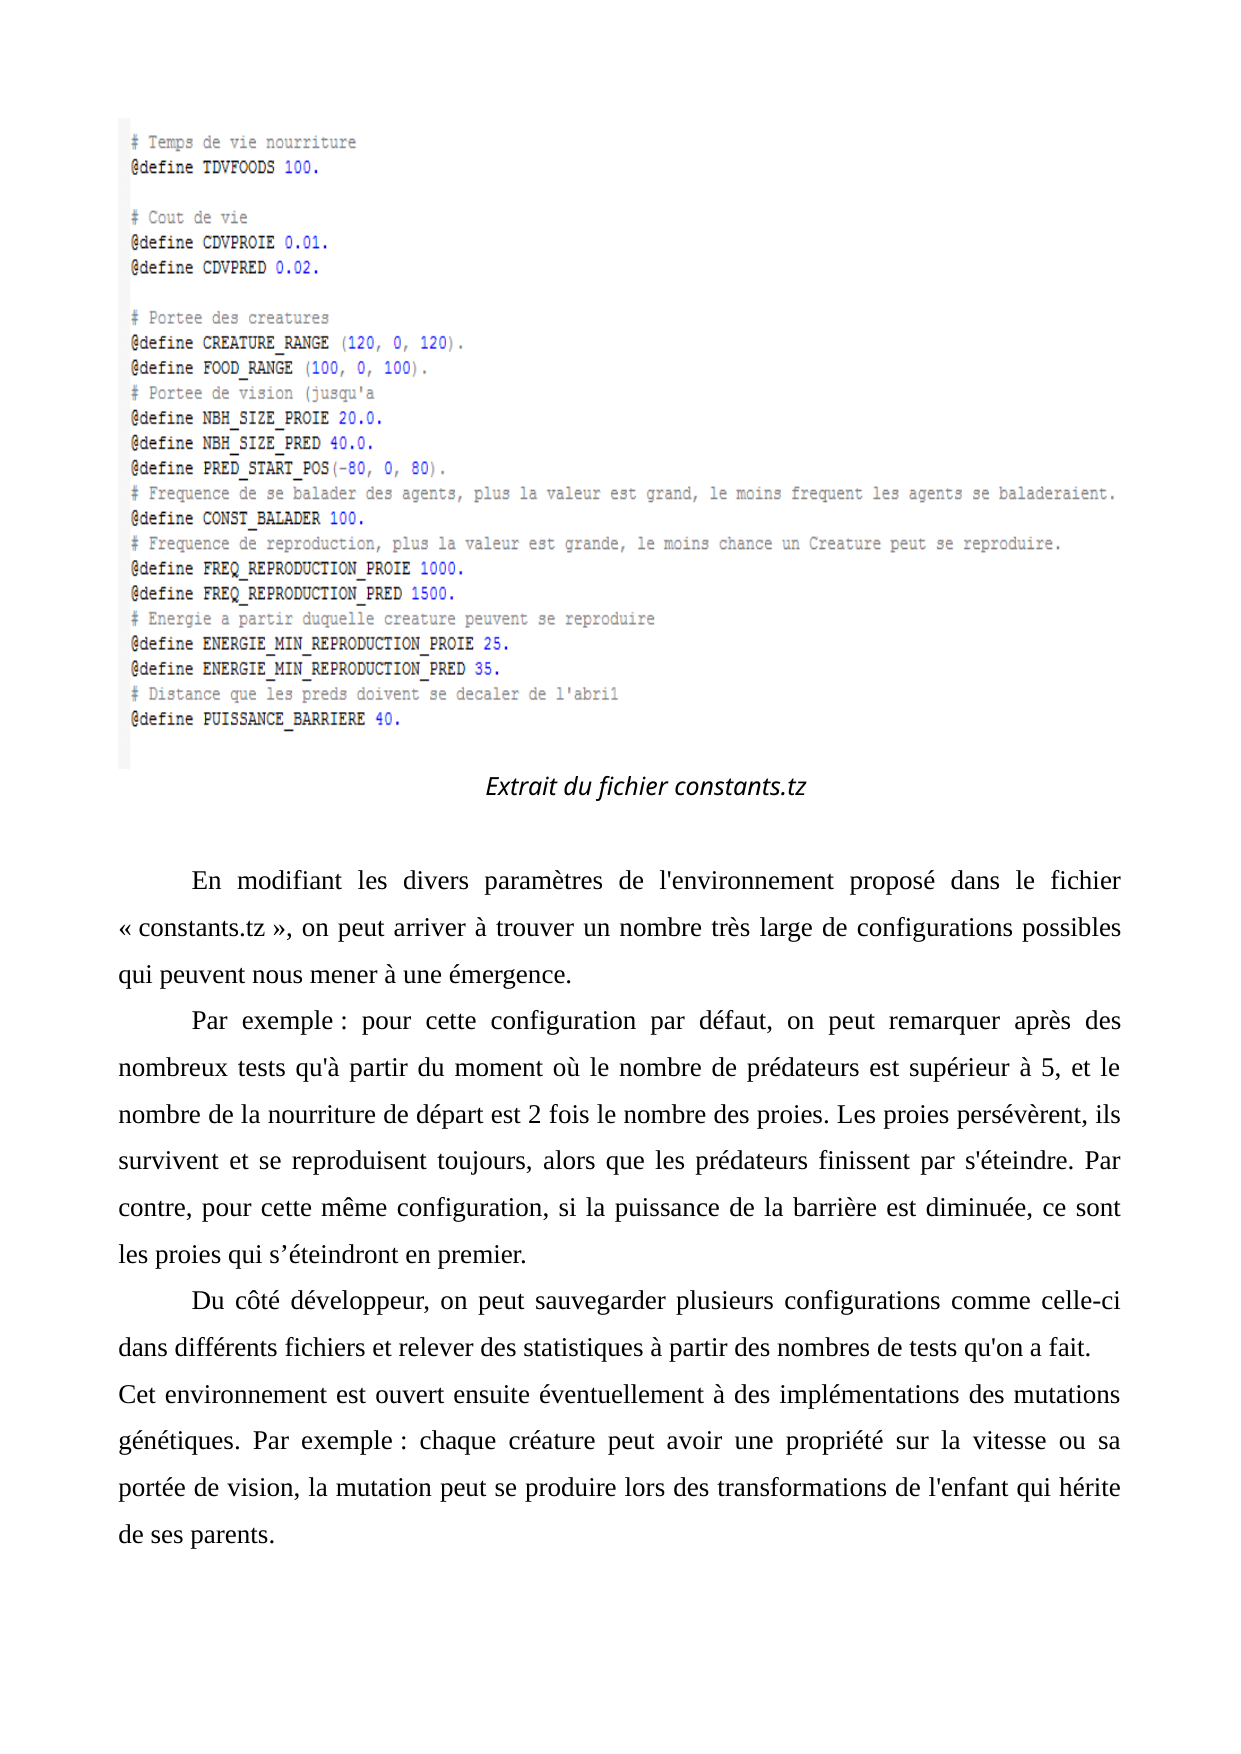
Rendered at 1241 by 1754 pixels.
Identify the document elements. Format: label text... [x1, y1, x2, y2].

text Extrait du fichier constants.tz [118, 769, 1122, 802]
picture [118, 118, 1153, 769]
text Du côté développeur, on peut sauvegarder plusieurs configurations comme celle-ci dans différents fichiers et relever des statistiques à partir des nombres de tests qu'on a fait. [118, 1284, 1122, 1362]
text En modifiant les divers paramètres de l'environnement proposé dans le fichier « constants.tz », on peut arriver à trouver un nombre très large de configurations possibles qui peuvent nous mener à une émergence. [118, 864, 1122, 989]
text Par exemple : pour cette configuration par défaut, on peut remarquer après des nombreux tests qu'à partir du moment où le nombre de prédateurs est supérieur à 5, et le nombre de la nourriture de départ est 2 fois le nombre des proies. Les proies persévèrent, ils survivent et se reproduisent toujours, alors que les prédateurs finissent par s'éteindre. Par contre, pour cette même configuration, si la puissance de la barrière est diminuée, ce sont les proies qui s’éteindront en premier. [118, 1004, 1122, 1269]
text Cet environnement est ouvert ensuite éventuellement à des implémentations des mutations génétiques. Par exemple : chaque créature peut avoir une propriété sur la vitesse ou sa portée de vision, la mutation peut se produire lors des transformations de l'enfant qui hérite de ses parents. [118, 1378, 1122, 1549]
